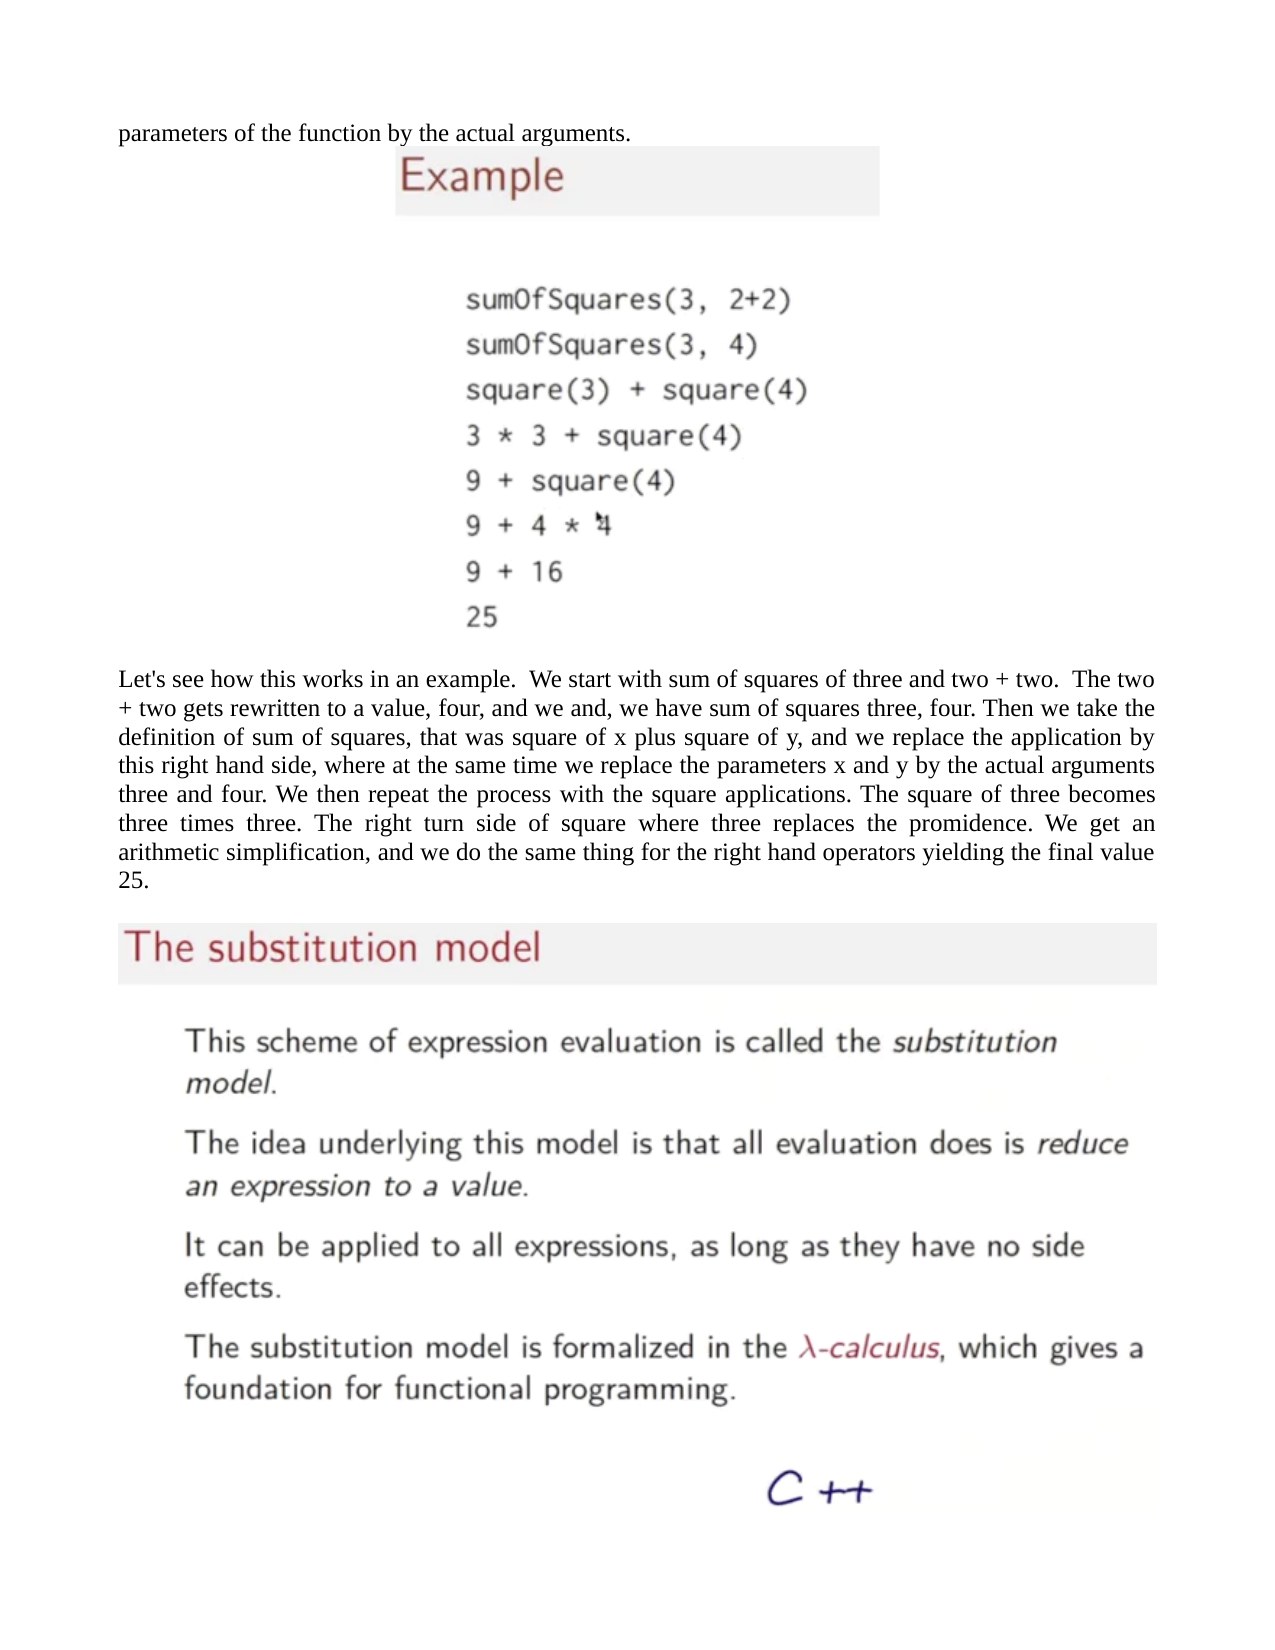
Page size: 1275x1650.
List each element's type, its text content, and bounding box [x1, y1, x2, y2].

picture [395, 146, 880, 635]
text parameters of the function by the actual arguments. [118, 118, 1157, 147]
picture [118, 923, 1157, 1514]
text Let's see how this works in an example. We start with sum of squares of three and two + two. The two + two gets rewritten to a value, four, and we and, we have sum of squares three, four. Then we take the definition of sum of squares, that was square of x plus square of y, and we replace the application by this right hand side, where at the same time we replace the parameters x and y by the actual arguments three and four. We then repeat the process with the square applications. The square of three becomes three times three. The right turn side of square where three replaces the promidence. We get an arithmetic simplification, and we do the same thing for the right hand operators yielding the final value 25. [118, 664, 1157, 894]
